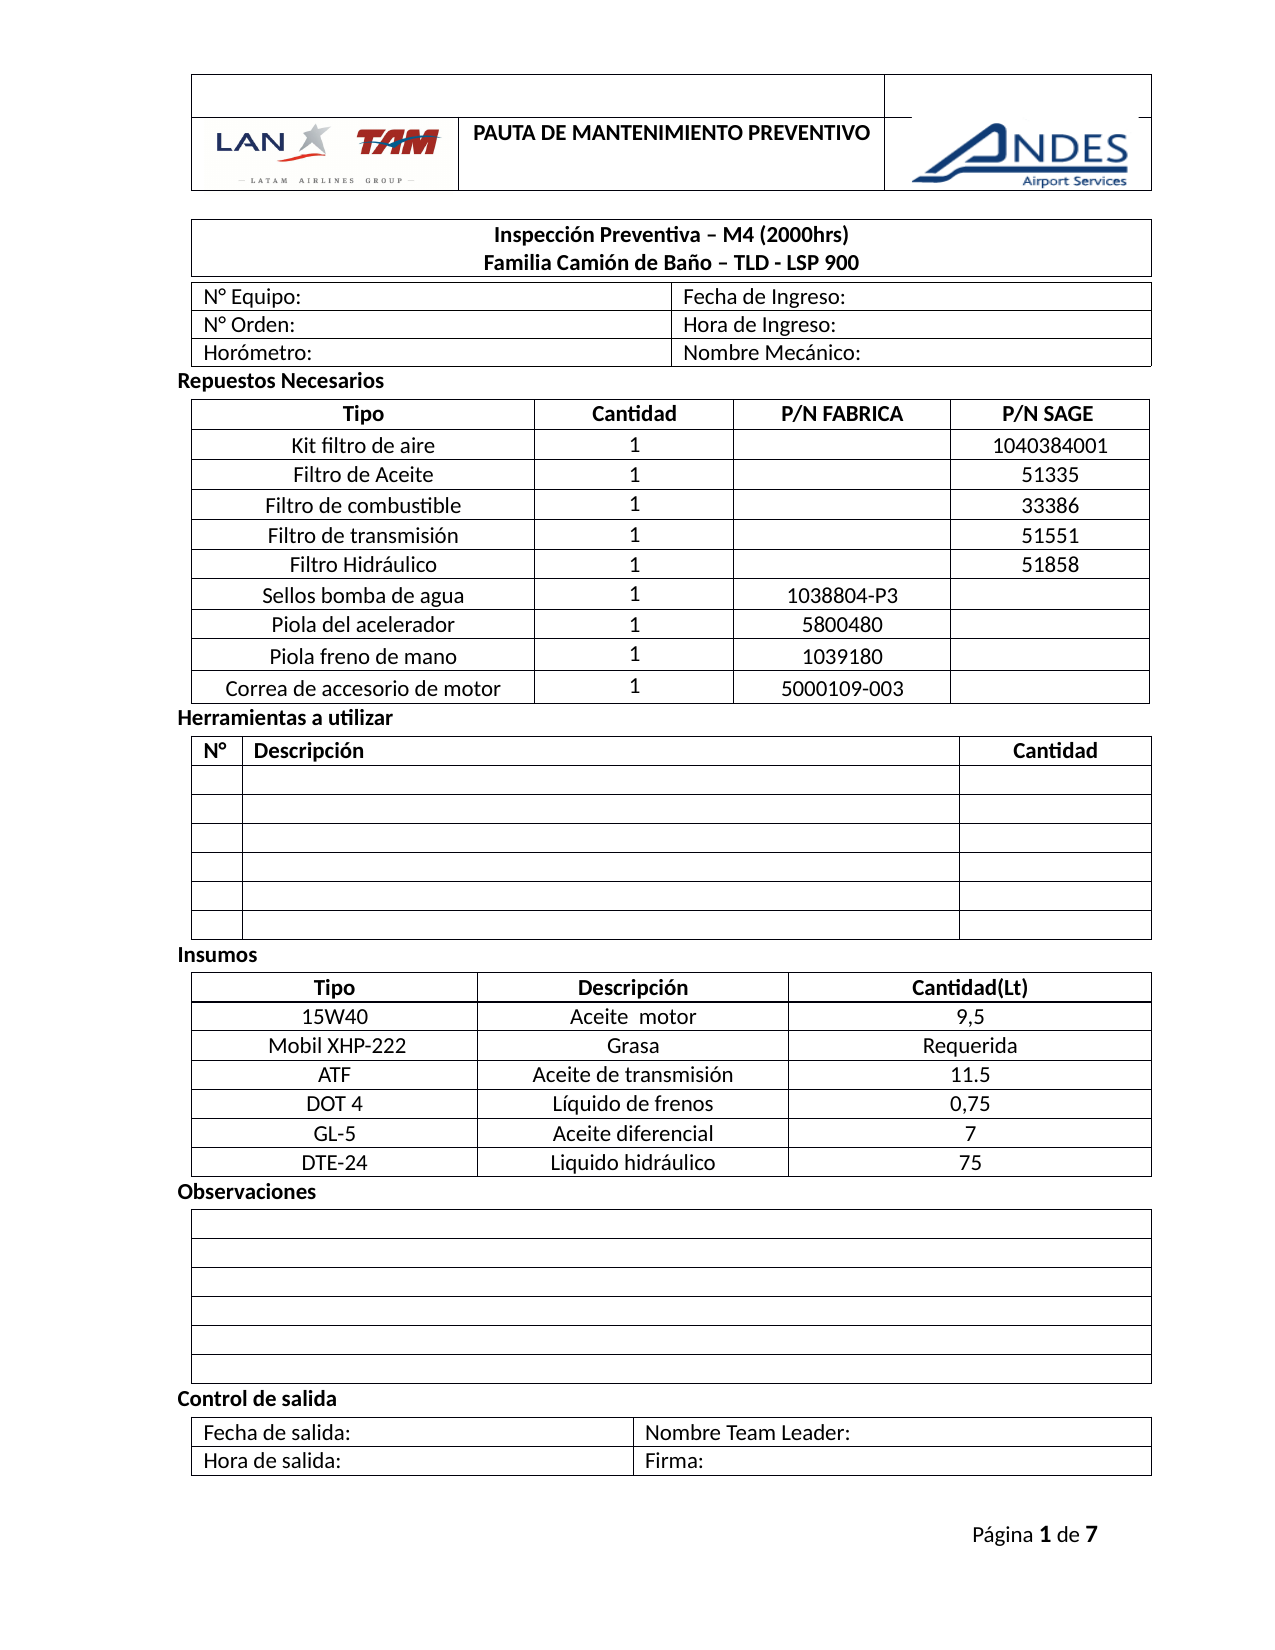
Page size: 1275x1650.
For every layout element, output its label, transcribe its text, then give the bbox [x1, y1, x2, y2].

table_cell [192, 1326, 1151, 1354]
table_cell [243, 766, 959, 794]
table_cell Firma: [634, 1447, 1151, 1475]
table_header Cantidad [960, 737, 1151, 765]
table_cell [192, 1268, 1151, 1296]
table_cell 5800480 [734, 610, 950, 638]
table_cell Mobil XHP-222 [192, 1031, 477, 1059]
table_cell Sellos bomba de agua [192, 579, 534, 609]
table_cell Grasa [478, 1031, 788, 1059]
table_header Cantidad [535, 400, 733, 429]
table_cell Aceite de transmisión [478, 1061, 788, 1088]
table_cell 1 [535, 579, 733, 609]
table_cell Hora de salida: [192, 1447, 633, 1475]
table_cell [951, 671, 1149, 702]
table_cell Filtro de Aceite [192, 460, 534, 488]
table_header P/N SAGE [951, 400, 1149, 429]
table_cell 33386 [951, 490, 1149, 519]
table_cell Requerida [789, 1031, 1151, 1059]
table_cell 1 [535, 520, 733, 549]
table_cell 1 [535, 490, 733, 519]
table_cell [192, 824, 242, 852]
picture [204, 118, 454, 190]
table_header Descripción [478, 973, 788, 1001]
table_cell 1 [535, 460, 733, 488]
table_cell 1 [535, 639, 733, 670]
table_cell Piola del acelerador [192, 610, 534, 638]
table_cell 0,75 [789, 1090, 1151, 1118]
table_cell [951, 610, 1149, 638]
table_cell [243, 795, 959, 823]
table_cell [960, 882, 1151, 910]
text Repuestos Necesarios [177, 366, 1098, 394]
table_cell [192, 766, 242, 794]
table_cell N° Orden: [192, 311, 671, 338]
table_cell Correa de accesorio de motor [192, 671, 534, 702]
table_cell 75 [789, 1148, 1151, 1176]
table_cell Liquido hidráulico [478, 1148, 788, 1176]
table_header Fecha de Ingreso: [672, 283, 1151, 310]
table_cell [192, 1297, 1151, 1325]
text Observaciones [177, 1177, 1098, 1205]
table_cell Hora de Ingreso: [672, 311, 1151, 338]
table_header [192, 1210, 1151, 1238]
picture [204, 191, 454, 195]
table_cell [243, 824, 959, 852]
text Insumos [177, 940, 1098, 968]
table_cell 1 [535, 671, 733, 702]
table_cell [192, 853, 242, 881]
table_header N° [192, 737, 242, 765]
table_cell [960, 911, 1151, 939]
table_cell Kit filtro de aire [192, 430, 534, 459]
table_cell [960, 795, 1151, 823]
table_cell [951, 579, 1149, 609]
table_cell Piola freno de mano [192, 639, 534, 670]
table_header Tipo [192, 400, 534, 429]
table_cell [243, 882, 959, 910]
table_cell Líquido de frenos [478, 1090, 788, 1118]
table_cell [734, 550, 950, 578]
table_cell Filtro Hidráulico [192, 550, 534, 578]
table_cell 1 [535, 550, 733, 578]
table_cell 51858 [951, 550, 1149, 578]
table_cell 1038804-P3 [734, 579, 950, 609]
table_cell Aceite diferencial [478, 1119, 788, 1147]
table_cell 51335 [951, 460, 1149, 488]
table_cell [734, 490, 950, 519]
table_header Cantidad(Lt) [789, 973, 1151, 1001]
table_cell [960, 824, 1151, 852]
table_header Nombre Team Leader: [634, 1418, 1151, 1446]
table_cell 1040384001 [951, 430, 1149, 459]
table_cell Filtro de transmisión [192, 520, 534, 549]
table_cell [192, 795, 242, 823]
table_header Tipo [192, 973, 477, 1001]
text Control de salida [177, 1384, 1098, 1412]
table_header Descripción [243, 737, 959, 765]
table_cell 11.5 [789, 1061, 1151, 1088]
table_cell [192, 911, 242, 939]
table_cell [734, 520, 950, 549]
table_cell [734, 430, 950, 459]
table_cell DOT 4 [192, 1090, 477, 1118]
table_cell 51551 [951, 520, 1149, 549]
text Herramientas a utilizar [177, 703, 1098, 731]
table_cell [960, 766, 1151, 794]
table_cell Horómetro: [192, 339, 671, 366]
table_cell Filtro de combustible [192, 490, 534, 519]
table_cell 9,5 [789, 1003, 1151, 1030]
table_cell 1 [535, 430, 733, 459]
table_cell [243, 911, 959, 939]
table_cell 1 [535, 610, 733, 638]
picture [911, 117, 1139, 190]
table_header N° Equipo: [192, 283, 671, 310]
table_cell Aceite motor [478, 1003, 788, 1030]
table_cell 7 [789, 1119, 1151, 1147]
table_cell [192, 1355, 1151, 1383]
table_cell [734, 460, 950, 488]
table_header P/N FABRICA [734, 400, 950, 429]
table_cell [192, 1239, 1151, 1267]
table_cell Nombre Mecánico: [672, 339, 1151, 366]
table_cell GL-5 [192, 1119, 477, 1147]
table_cell 1039180 [734, 639, 950, 670]
table_header Inspección Preventiva – M4 (2000hrs) Familia Camión de Baño – TLD - LSP 900 [192, 220, 1151, 276]
table_header Fecha de salida: [192, 1418, 633, 1446]
table_cell DTE-24 [192, 1148, 477, 1176]
table_cell 5000109-003 [734, 671, 950, 702]
table_cell [951, 639, 1149, 670]
table_cell 15W40 [192, 1003, 477, 1030]
table_cell [243, 853, 959, 881]
table_cell ATF [192, 1061, 477, 1088]
table_cell [192, 882, 242, 910]
table_cell [960, 853, 1151, 881]
